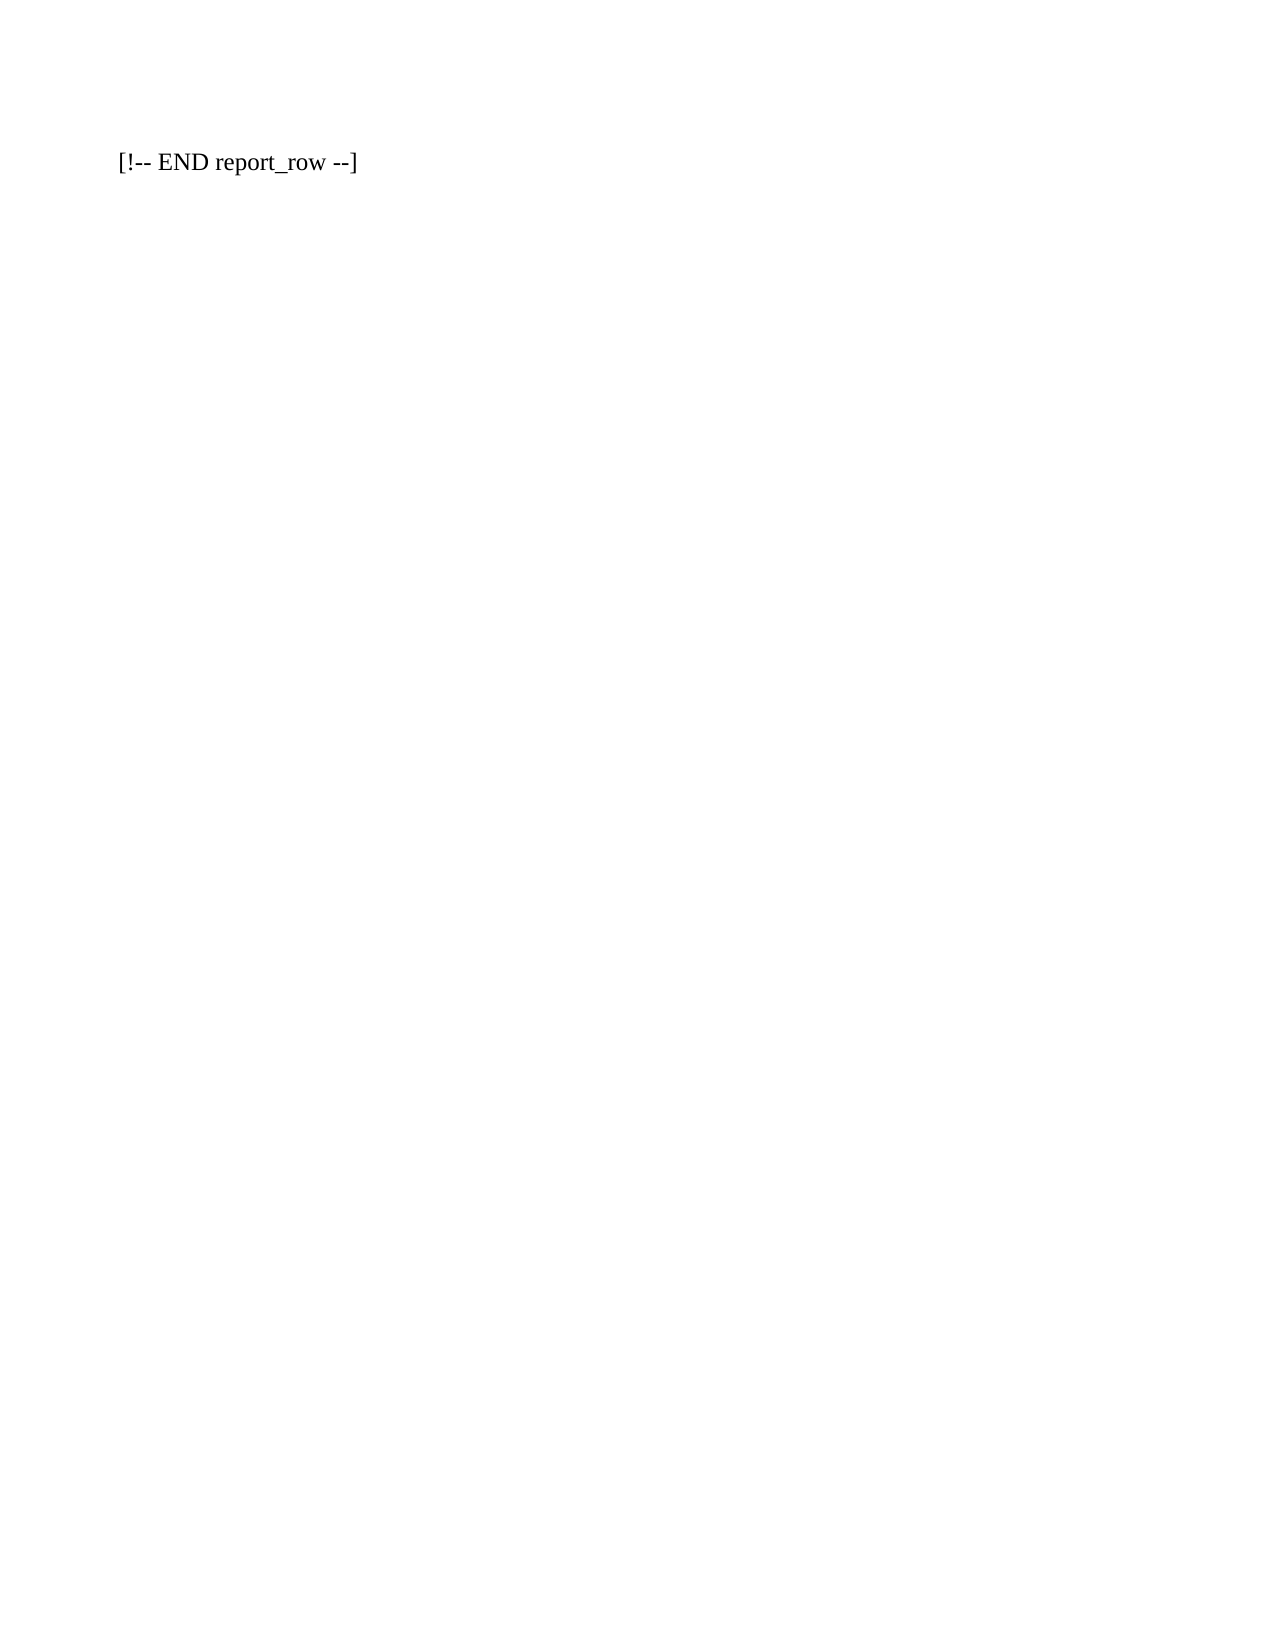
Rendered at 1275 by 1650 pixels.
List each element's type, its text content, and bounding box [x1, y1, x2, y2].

text [!-- END report_row --] [118, 147, 1157, 176]
